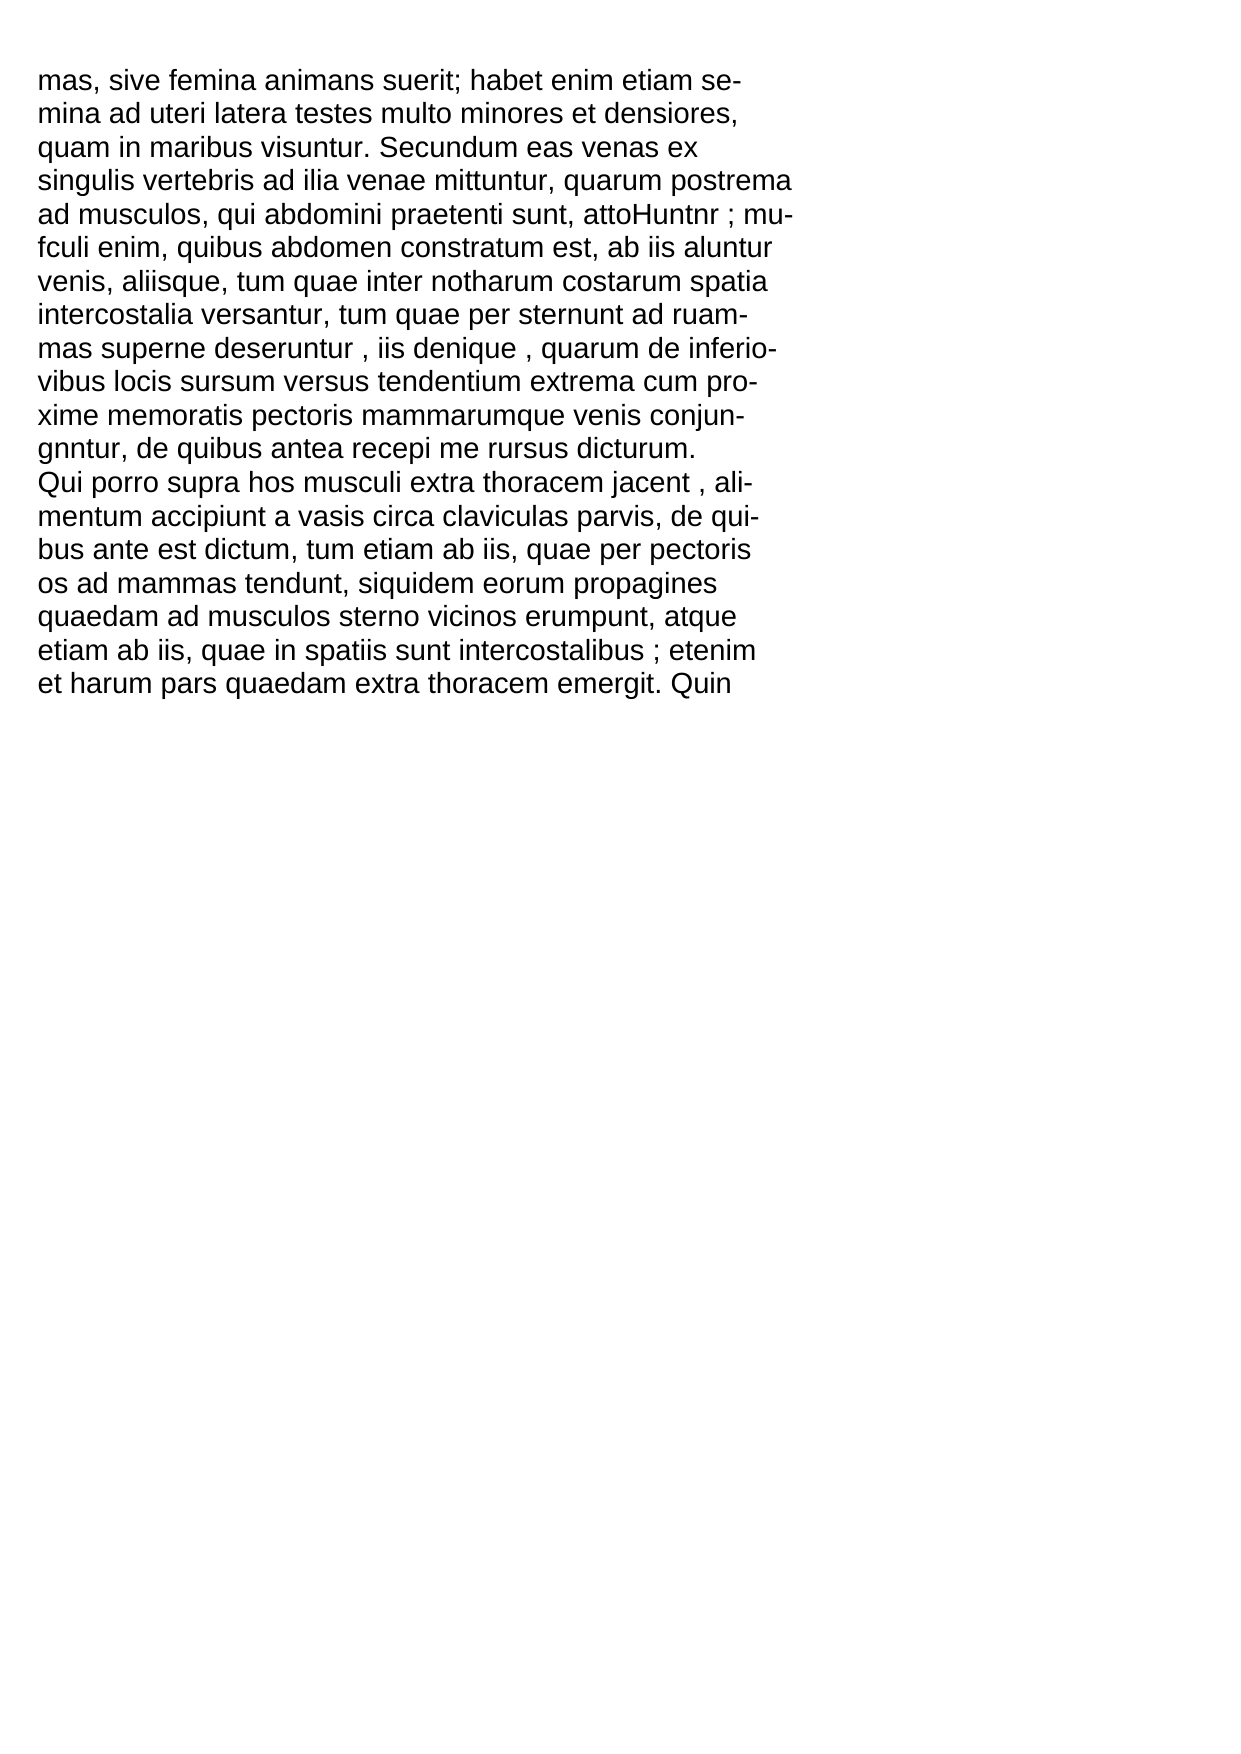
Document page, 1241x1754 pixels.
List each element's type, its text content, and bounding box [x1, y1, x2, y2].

text mas, sive femina animans suerit; habet enim etiam se- mina ad uteri latera testes multo minores et densiores, quam in maribus visuntur. Secundum eas venas ex singulis vertebris ad ilia venae mittuntur, quarum postrema ad musculos, qui abdomini praetenti sunt, attoHuntnr ; mu- fculi enim, quibus abdomen constratum est, ab iis aluntur venis, aliisque, tum quae inter notharum costarum spatia intercostalia versantur, tum quae per sternunt ad ruam- mas superne deseruntur , iis denique , quarum de inferio- vibus locis sursum versus tendentium extrema cum pro- xime memoratis pectoris mammarumque venis conjun- gnntur, de quibus antea recepi me rursus dicturum. Qui porro supra hos musculi extra thoracem jacent , ali- mentum accipiunt a vasis circa claviculas parvis, de qui- bus ante est dictum, tum etiam ab iis, quae per pectoris os ad mammas tendunt, siquidem eorum propagines quaedam ad musculos sterno vicinos erumpunt, atque etiam ab iis, quae in spatiis sunt intercostalibus ; etenim et harum pars quaedam extra thoracem emergit. Quin [37, 62, 1203, 700]
